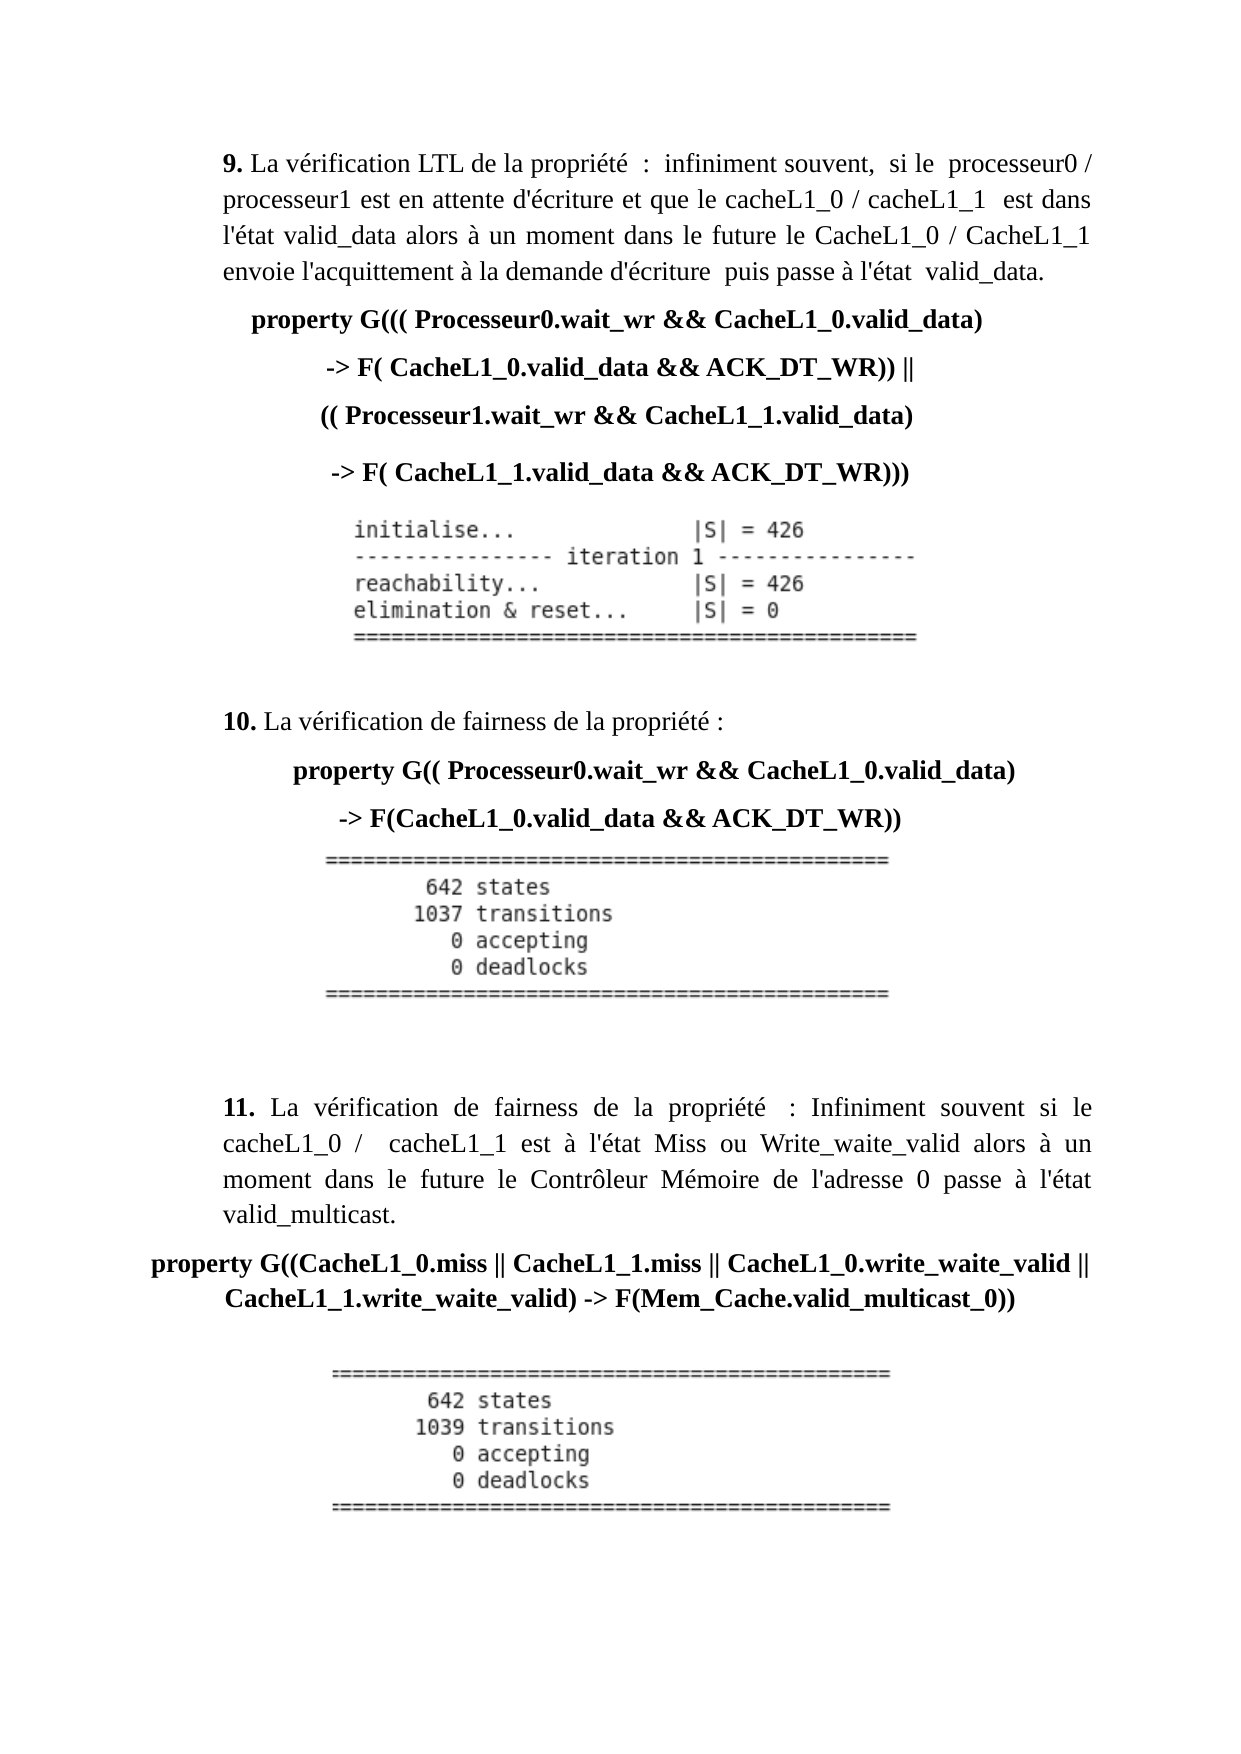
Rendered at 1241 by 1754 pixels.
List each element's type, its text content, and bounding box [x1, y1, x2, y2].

text property G((CacheL1_0.miss || CacheL1_1.miss || CacheL1_0.write_waite_valid || CacheL1_1.write_waite_valid) -> F(Mem_Cache.valid_multicast_0)) [148, 1247, 1093, 1314]
text -> F( CacheL1_1.valid_data && ACK_DT_WR))) [148, 456, 1093, 487]
text property G((( Processeur0.wait_wr && CacheL1_0.valid_data) [148, 303, 1093, 334]
text 10. La vérification de fairness de la propriété : [223, 706, 1093, 737]
picture [346, 512, 925, 645]
text (( Processeur1.wait_wr && CacheL1_1.valid_data) [148, 399, 1093, 431]
text -> F( CacheL1_0.valid_data && ACK_DT_WR)) || [148, 351, 1093, 382]
text -> F(CacheL1_0.valid_data && ACK_DT_WR)) [148, 802, 1093, 833]
text property G(( Processeur0.wait_wr && CacheL1_0.valid_data) [223, 754, 1093, 785]
picture [321, 851, 919, 1008]
picture [332, 1366, 908, 1515]
text 11. La vérification de fairness de la propriété : Infiniment souvent si le cacheL1_0 / cacheL1_1 est à l'état Miss ou Write_waite_valid alors à un moment dans le future le Contrôleur Mémoire de l'adresse 0 passe à l'état valid_multicast. [223, 1091, 1093, 1230]
text 9. La vérification LTL de la propriété : infiniment souvent, si le processeur0 / processeur1 est en attente d'écriture et que le cacheL1_0 / cacheL1_1 est dans l'état valid_data alors à un moment dans le future le CacheL1_0 / CacheL1_1 envoie l'acquittement à la demande d'écriture puis passe à l'état valid_data. [223, 148, 1093, 286]
